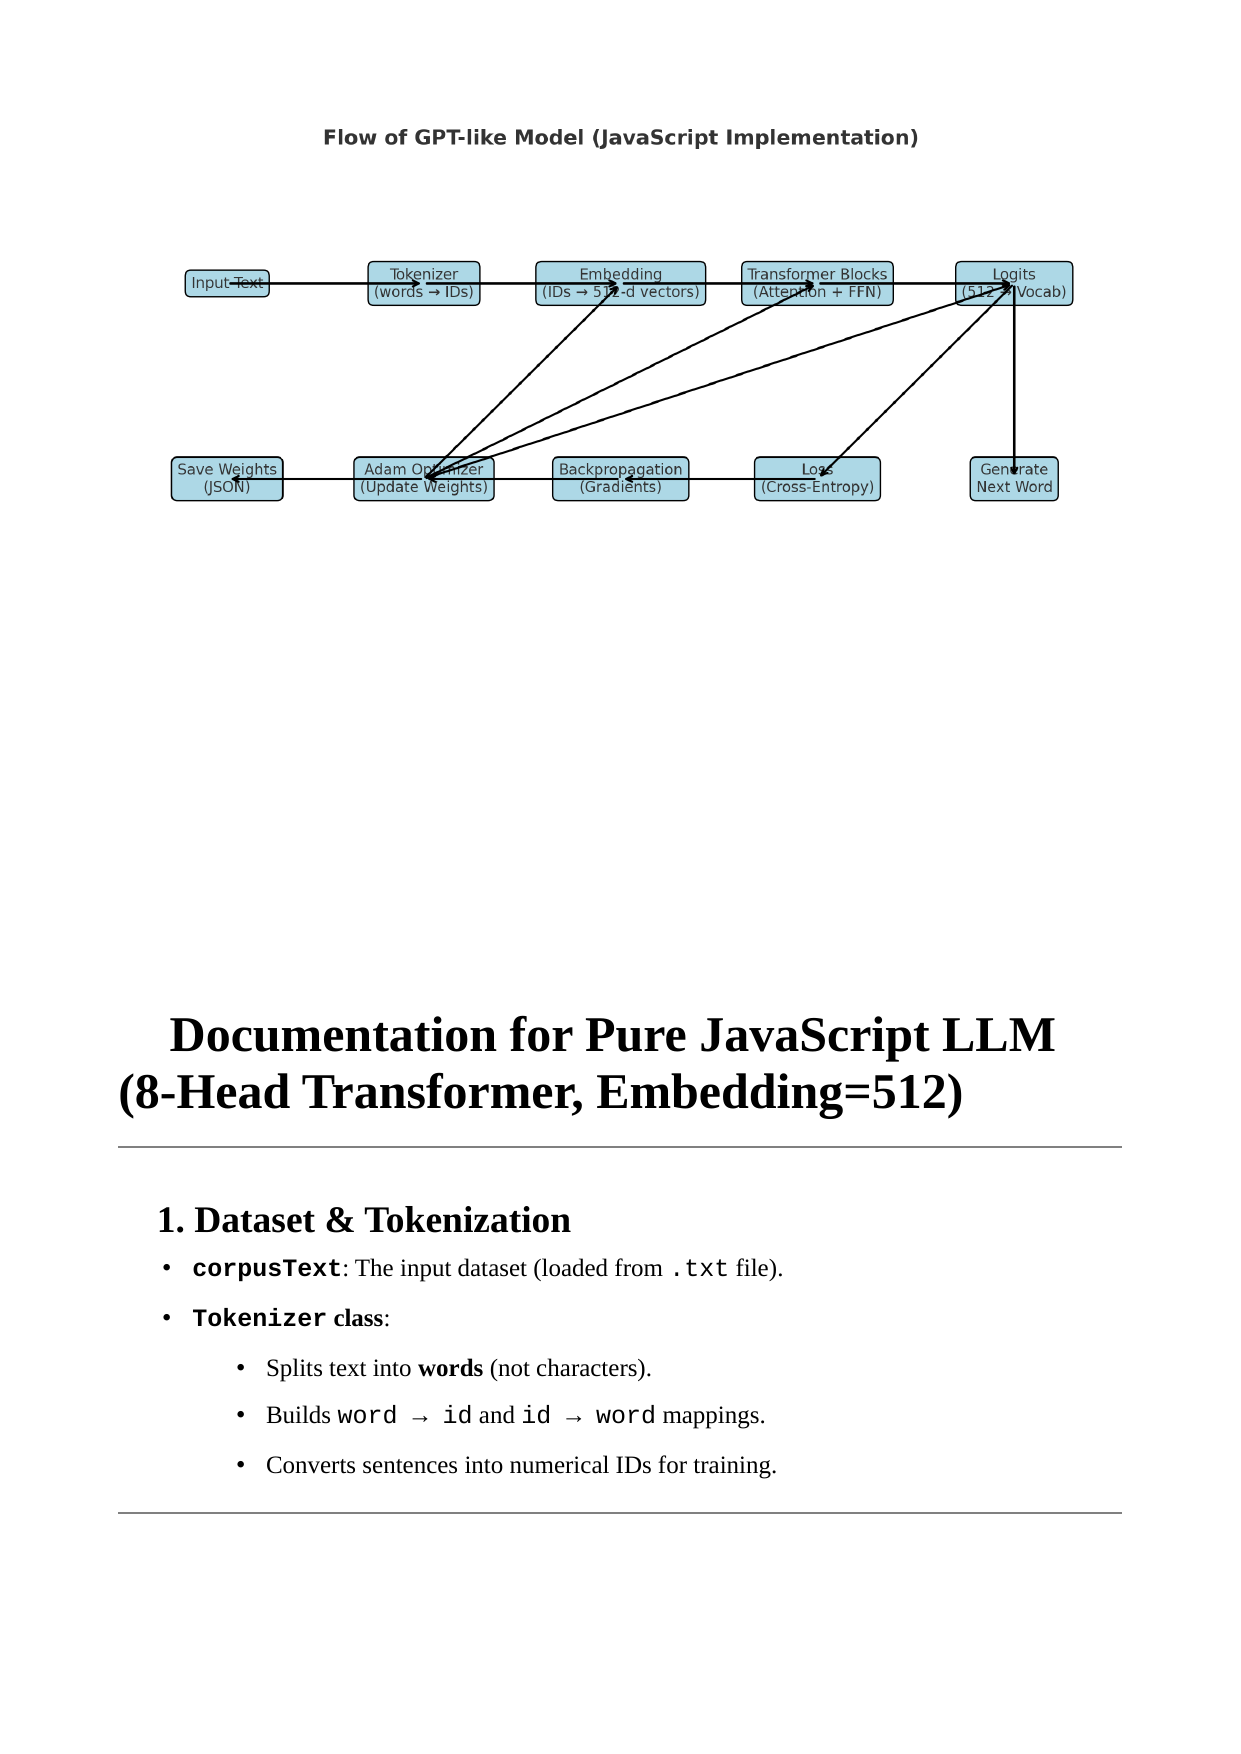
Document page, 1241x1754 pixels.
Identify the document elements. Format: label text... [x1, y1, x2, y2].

list Builds word → id and id → word mappings. [236, 1400, 1122, 1431]
list Converts sentences into numerical IDs for training. [236, 1450, 1122, 1479]
picture [118, 118, 1123, 815]
subtitle 📘 Documentation for Pure JavaScript LLM (8-Head Transformer, Embedding=512) [118, 1004, 1122, 1119]
list Tokenizer class: [162, 1303, 1122, 1333]
list Splits text into words (not characters). [236, 1353, 1122, 1381]
subtitle 🔹 1. Dataset & Tokenization [118, 1197, 1122, 1240]
list corpusText: The input dataset (loaded from .txt file). [162, 1253, 1122, 1283]
